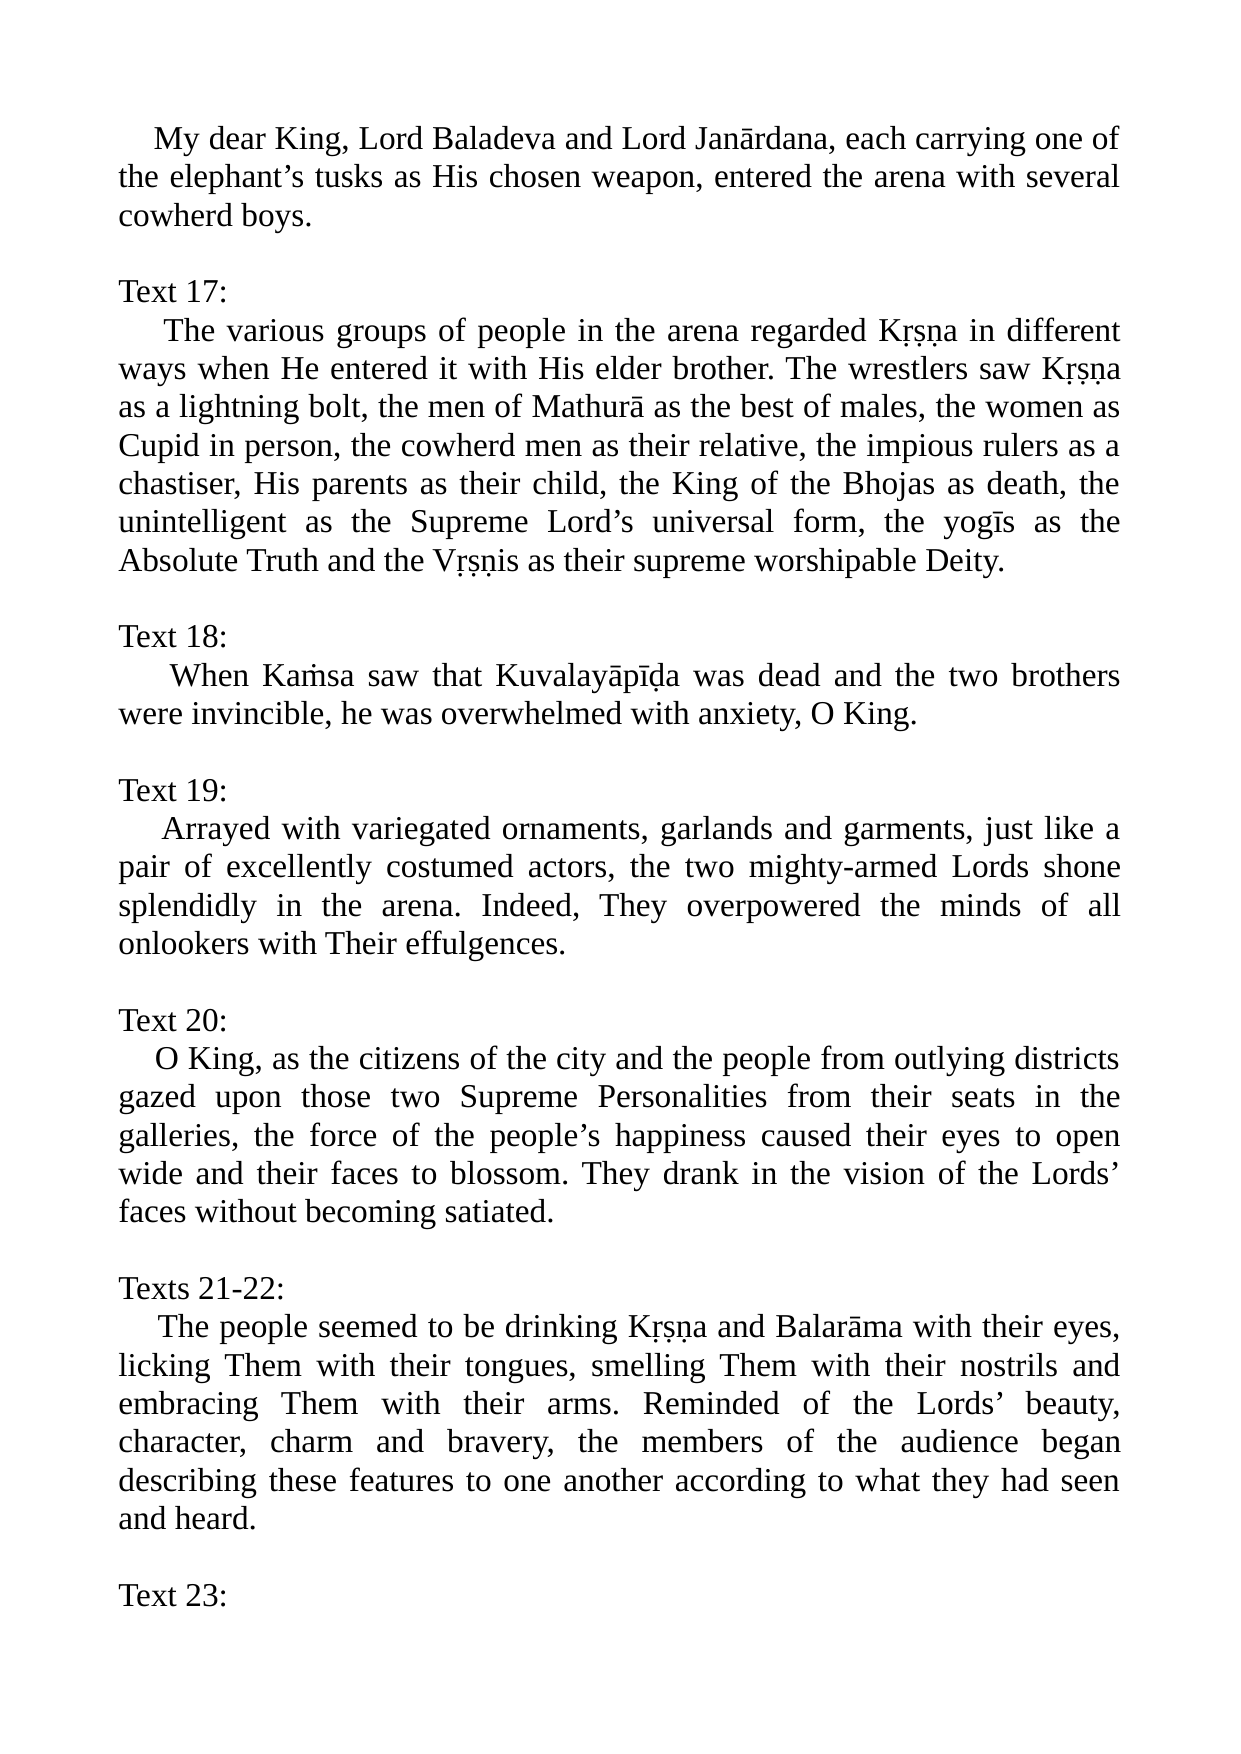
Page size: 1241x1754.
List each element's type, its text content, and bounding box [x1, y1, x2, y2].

text Text 17: [118, 271, 1122, 310]
text The people seemed to be drinking Kṛṣṇa and Balarāma with their eyes, licking Them with their tongues, smelling Them with their nostrils and embracing Them with their arms. Reminded of the Lords’ beauty, character, charm and bravery, the members of the audience began describing these features to one another according to what they had seen and heard. [118, 1306, 1122, 1536]
text Text 18: [118, 616, 1122, 655]
text The various groups of people in the arena regarded Kṛṣṇa in different ways when He entered it with His elder brother. The wrestlers saw Kṛṣṇa as a lightning bolt, the men of Mathurā as the best of males, the women as Cupid in person, the cowherd men as their relative, the impious rulers as a chastiser, His parents as their child, the King of the Bhojas as death, the unintelligent as the Supreme Lord’s universal form, the yogīs as the Absolute Truth and the Vṛṣṇis as their supreme worshipable Deity. [118, 310, 1122, 578]
text Text 20: [118, 1000, 1122, 1038]
text O King, as the citizens of the city and the people from outlying districts gazed upon those two Supreme Personalities from their seats in the galleries, the force of the people’s happiness caused their eyes to open wide and their faces to blossom. They drank in the vision of the Lords’ faces without becoming satiated. [118, 1038, 1122, 1230]
text When Kaṁsa saw that Kuvalayāpīḍa was dead and the two brothers were invincible, he was overwhelmed with anxiety, O King. [118, 655, 1122, 731]
text Arrayed with variegated ornaments, garlands and garments, just like a pair of excellently costumed actors, the two mighty-armed Lords shone splendidly in the arena. Indeed, They overpowered the minds of all onlookers with Their effulgences. [118, 808, 1122, 961]
text Text 23: [118, 1575, 1122, 1613]
text Text 19: [118, 770, 1122, 808]
text My dear King, Lord Baladeva and Lord Janārdana, each carrying one of the elephant’s tusks as His chosen weapon, entered the arena with several cowherd boys. [118, 118, 1122, 233]
text Texts 21-22: [118, 1268, 1122, 1306]
